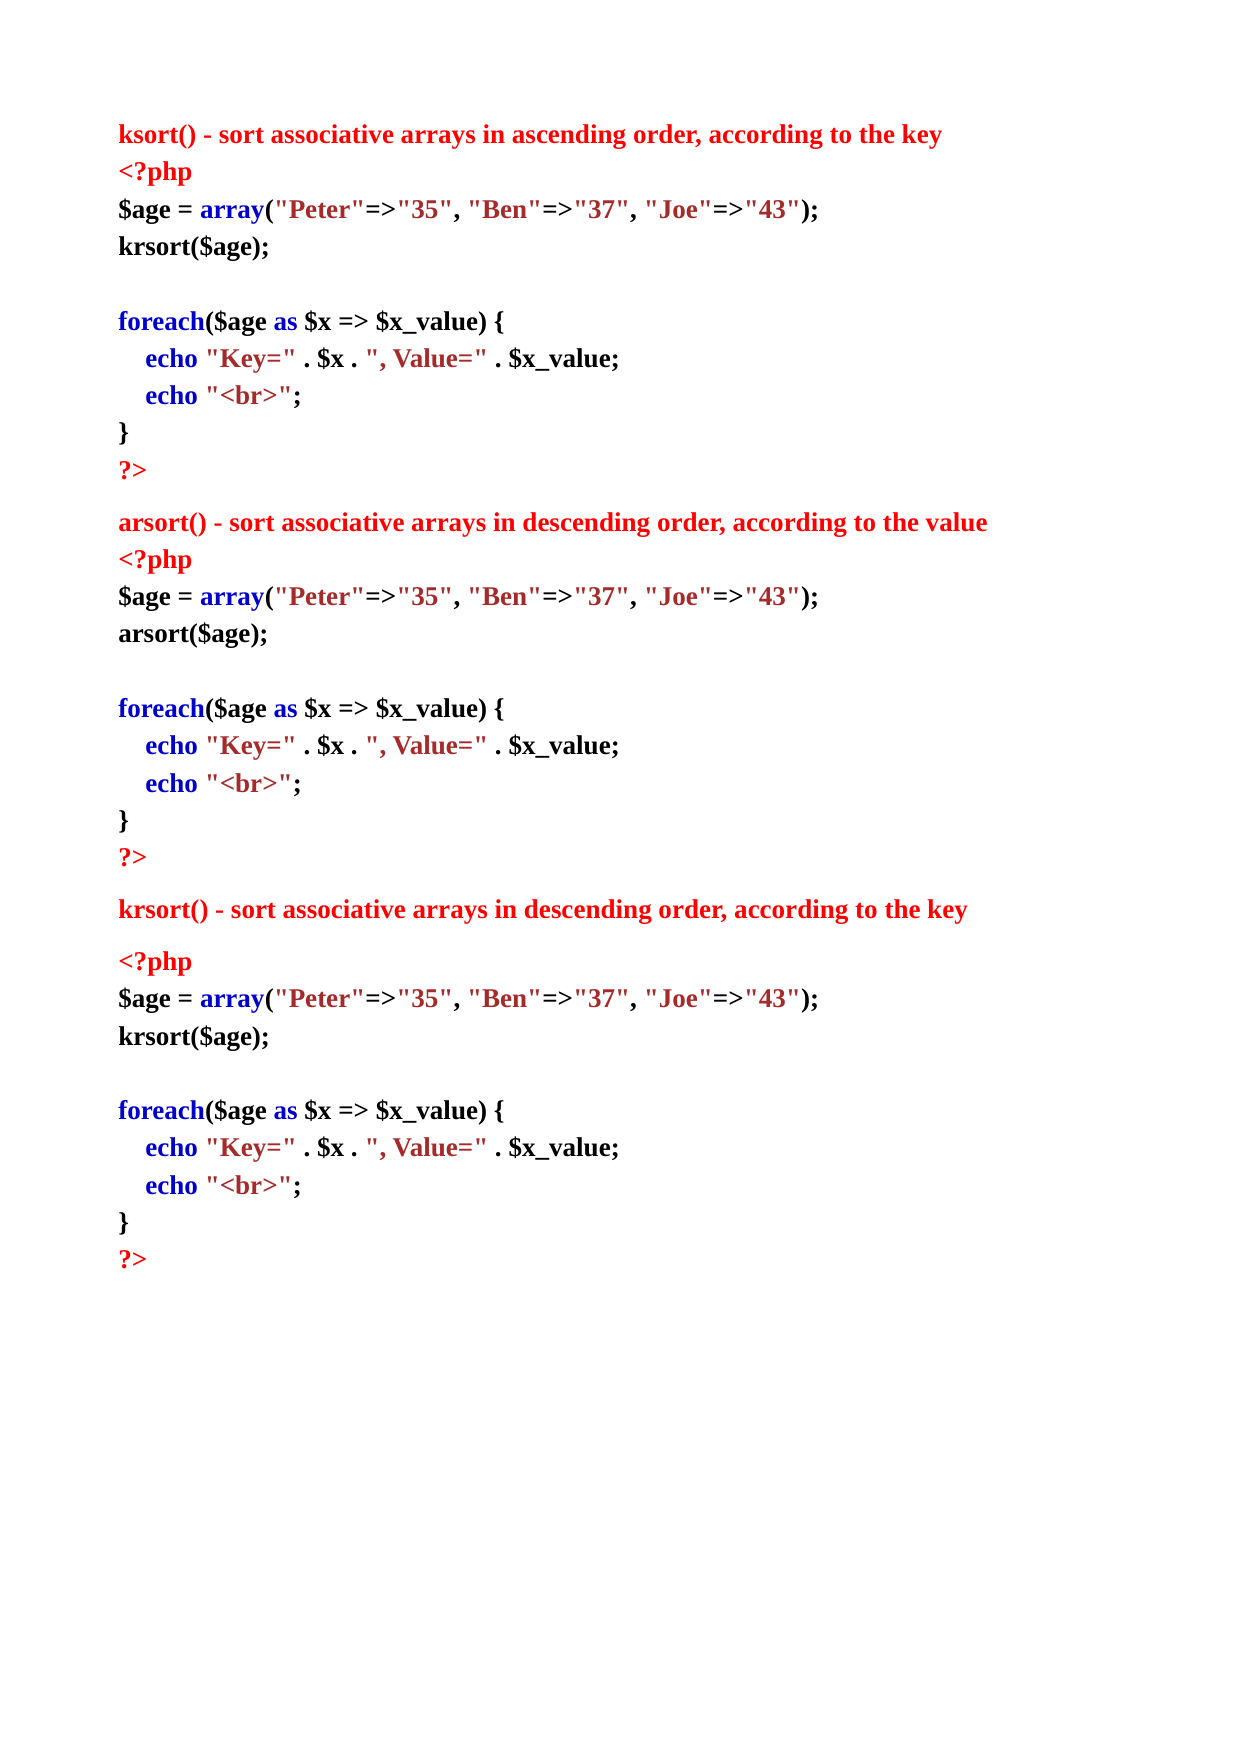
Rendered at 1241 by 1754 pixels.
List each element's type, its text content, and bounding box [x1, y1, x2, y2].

text arsort() - sort associative arrays in descending order, according to the value <?php $age = array("Peter"=>"35", "Ben"=>"37", "Joe"=>"43"); arsort($age); foreach($age as $x => $x_value) { echo "Key=" . $x . ", Value=" . $x_value; echo "<br>"; } ?> [118, 506, 1122, 872]
text krsort() - sort associative arrays in descending order, according to the key [118, 893, 1122, 924]
text ksort() - sort associative arrays in ascending order, according to the key <?php $age = array("Peter"=>"35", "Ben"=>"37", "Joe"=>"43"); krsort($age); foreach($age as $x => $x_value) { echo "Key=" . $x . ", Value=" . $x_value; echo "<br>"; } ?> [118, 118, 1122, 485]
text <?php $age = array("Peter"=>"35", "Ben"=>"37", "Joe"=>"43"); krsort($age); foreach($age as $x => $x_value) { echo "Key=" . $x . ", Value=" . $x_value; echo "<br>"; } ?> [118, 945, 1122, 1274]
